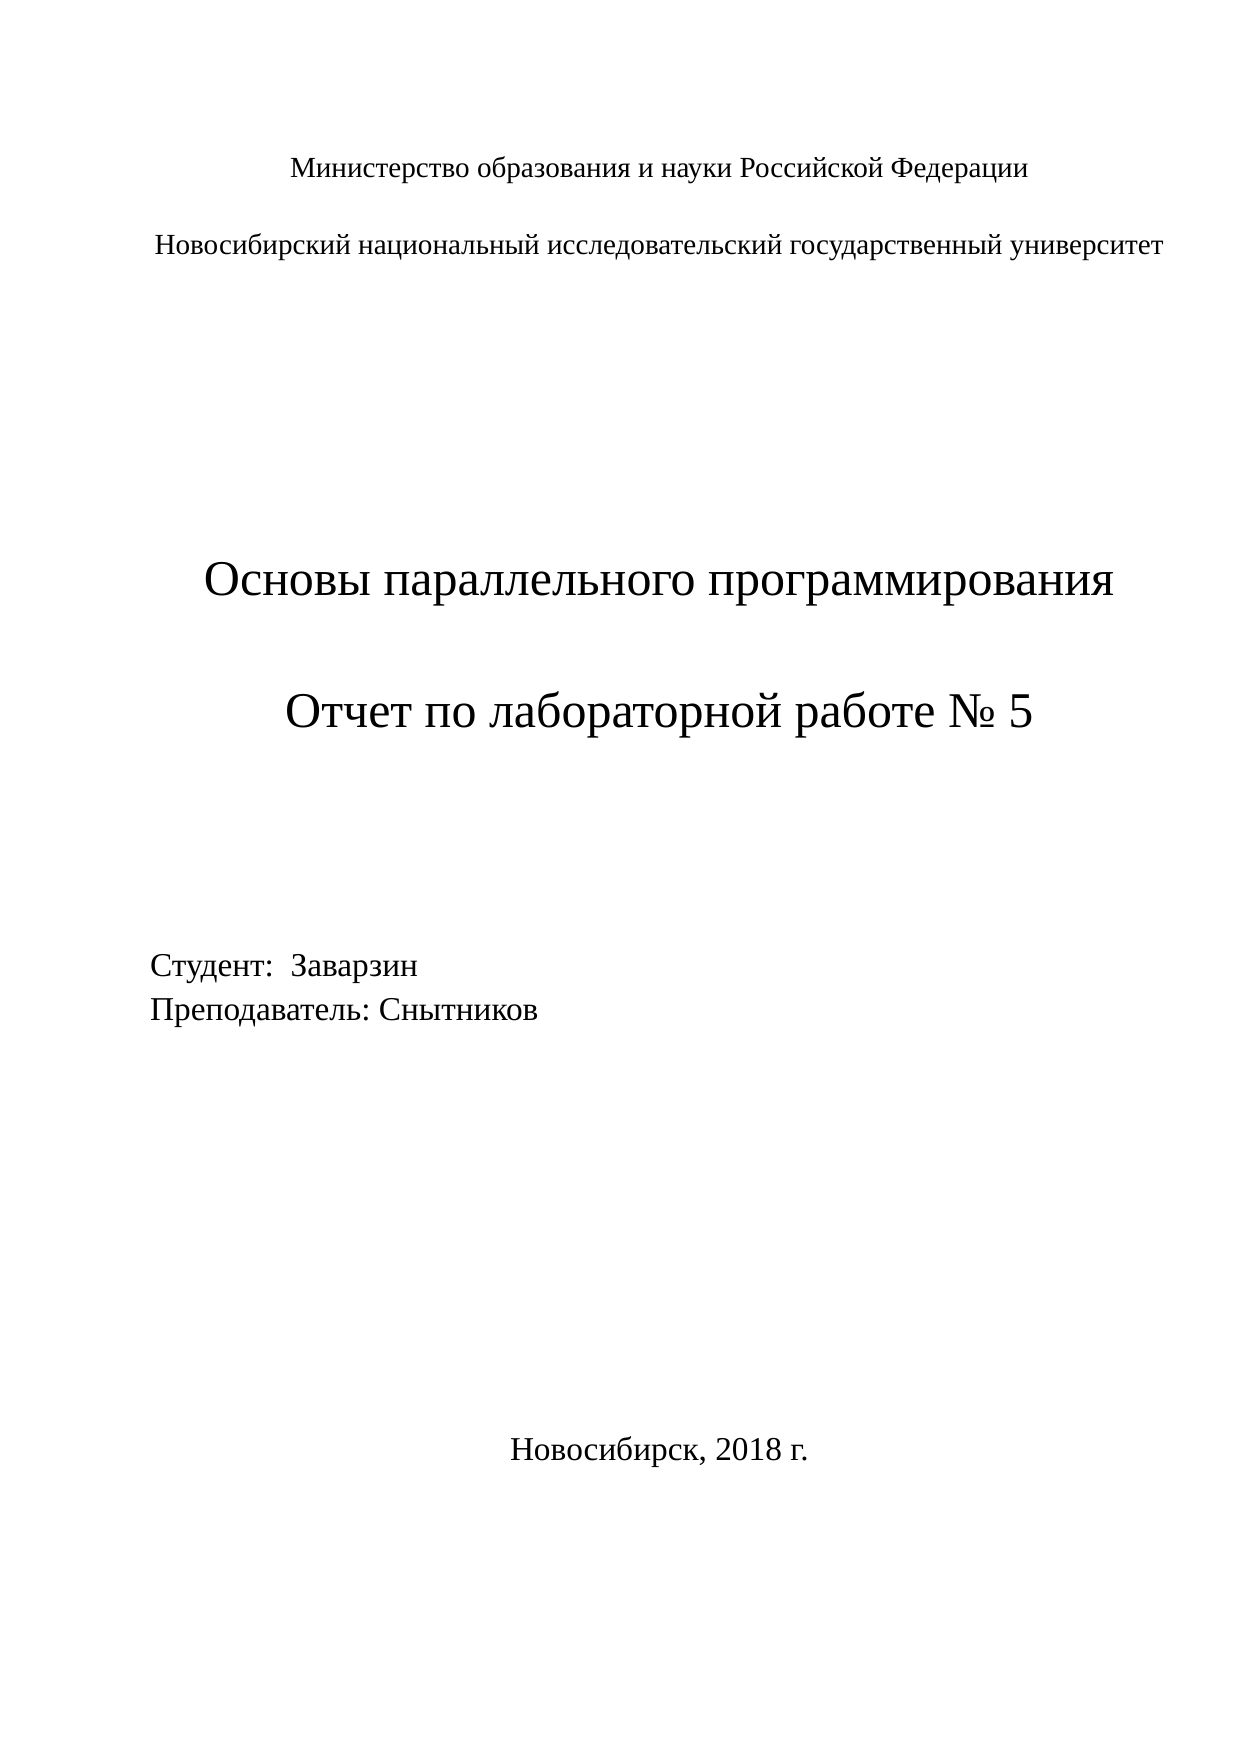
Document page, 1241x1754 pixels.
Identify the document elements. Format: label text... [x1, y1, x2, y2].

text Новосибирский национальный исследовательский государственный университет [150, 227, 1168, 261]
text Министерство образования и науки Российской Федерации [150, 150, 1168, 183]
text Новосибирск, 2018 г. [150, 1429, 1168, 1468]
text Преподаватель: Снытников [150, 989, 1168, 1027]
text Отчет по лабораторной работе № 5 [150, 681, 1168, 738]
text Студент: Заварзин [150, 945, 1168, 983]
text Основы параллельного программирования [150, 549, 1168, 606]
